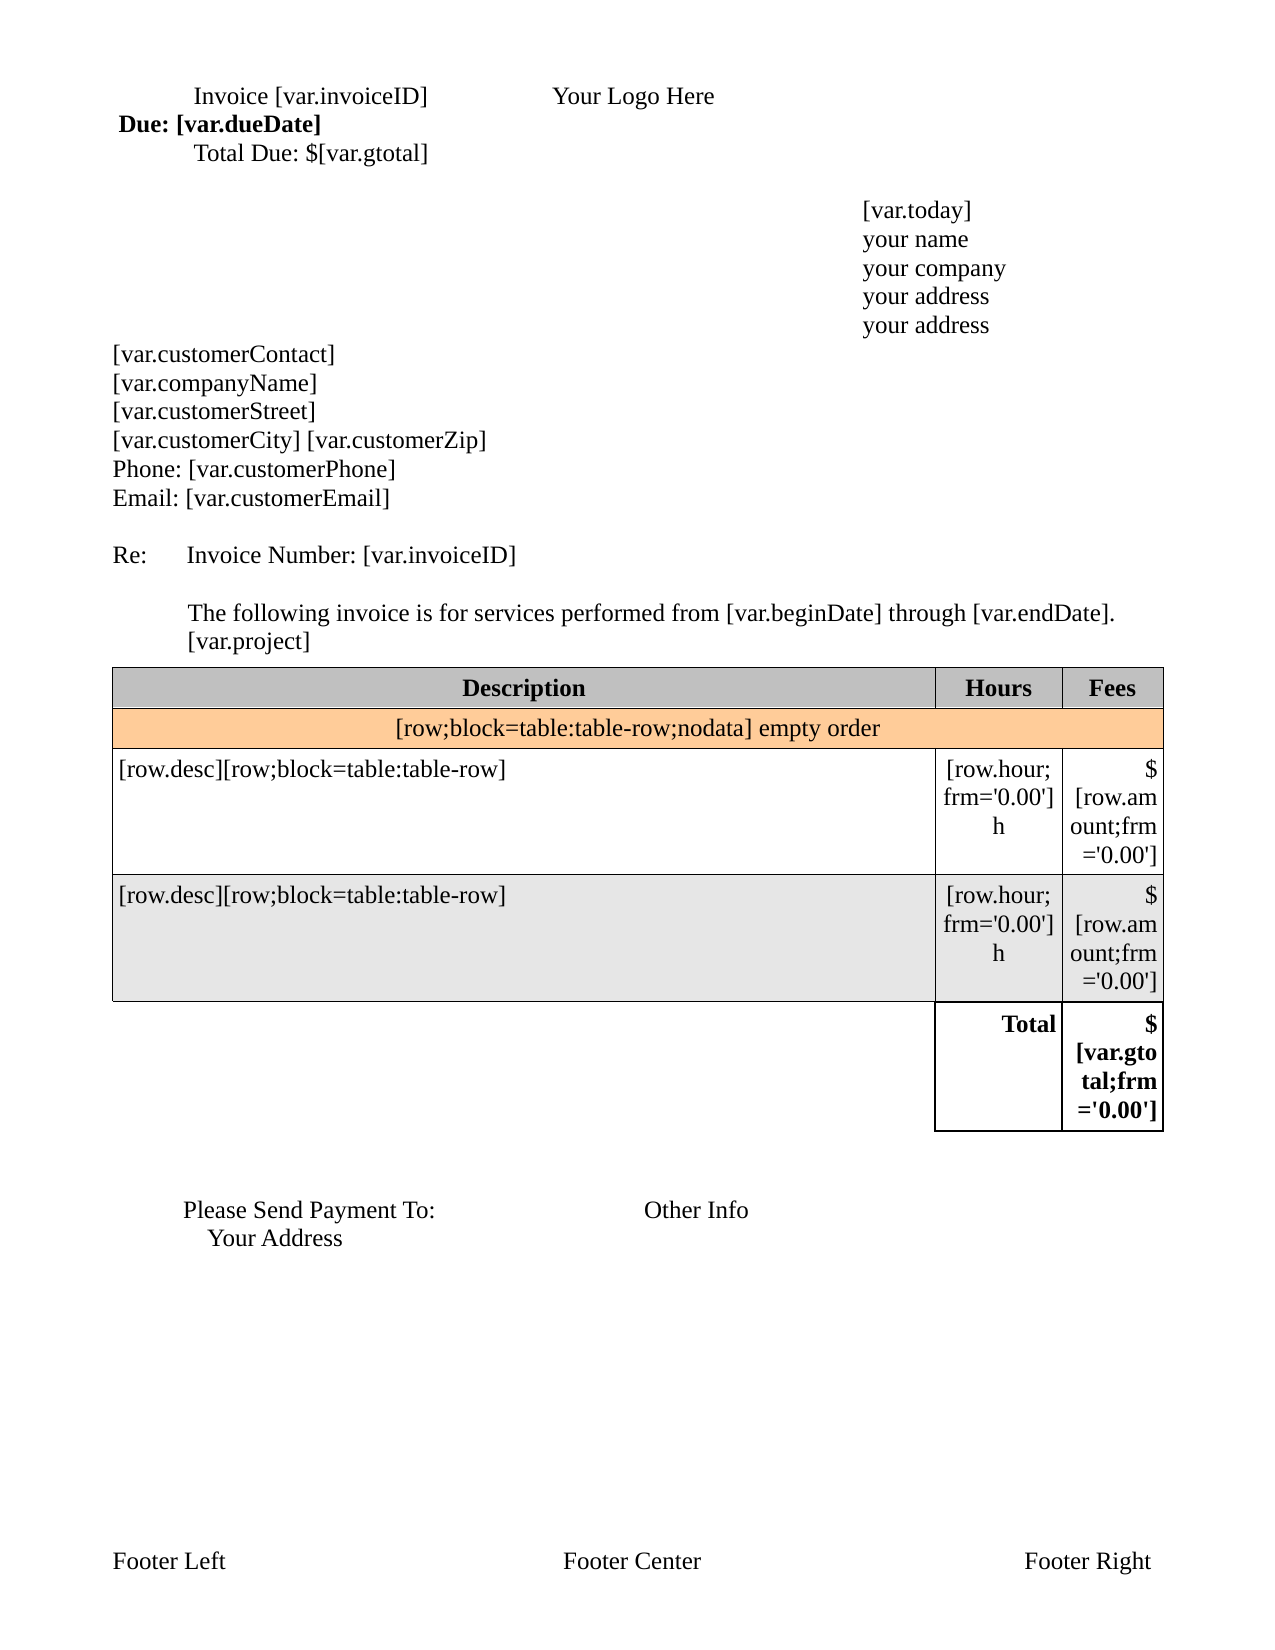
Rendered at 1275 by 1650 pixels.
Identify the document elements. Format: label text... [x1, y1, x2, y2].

table_cell [113, 1002, 934, 1129]
text The following invoice is for services performed from [var.beginDate] through [var.endDate]. [187, 598, 1162, 626]
table_header Your Logo Here [438, 75, 828, 195]
text Email: [var.customerEmail] [112, 483, 1162, 511]
table_header Other Info [638, 1189, 1152, 1258]
text your name [112, 224, 1162, 253]
table_cell [row.hour; frm='0.00'] h [936, 749, 1062, 874]
text [var.customerContact] [112, 339, 1162, 368]
table_cell $[var.gtotal;frm='0.00'] [1063, 1003, 1162, 1129]
table_cell $[row.amount;frm='0.00'] [1063, 749, 1163, 874]
table_cell Total [936, 1003, 1061, 1129]
text Phone: [var.customerPhone] [112, 454, 1162, 483]
text your company [112, 253, 1162, 281]
table_header Please Send Payment To: Your Address [177, 1189, 638, 1258]
text [var.customerCity] [var.customerZip] [112, 425, 1162, 454]
table_header Description [113, 668, 935, 707]
text [var.customerStreet] [112, 396, 1162, 425]
table_cell [row.desc][row;block=table:table-row] [113, 749, 935, 874]
table_header [828, 75, 1163, 195]
table_header Invoice [var.invoiceID] Due: [var.dueDate] Total Due: $[var.gtotal] [113, 75, 438, 195]
text your address [112, 281, 1162, 310]
text Re: Invoice Number: [var.invoiceID] [112, 540, 1162, 569]
table_cell $[row.amount;frm='0.00'] [1063, 875, 1163, 1001]
table_cell [row.hour; frm='0.00'] h [936, 875, 1062, 1001]
table_header Hours [936, 668, 1062, 707]
table_cell [row.desc][row;block=table:table-row] [113, 875, 935, 1001]
text [var.today] [112, 195, 1162, 224]
text [var.project] [187, 626, 1162, 655]
table_cell [row;block=table:table-row;nodata] empty order [113, 709, 1163, 748]
text [var.companyName] [112, 368, 1162, 396]
text your address [112, 310, 1162, 339]
table_header Fees [1063, 668, 1163, 707]
